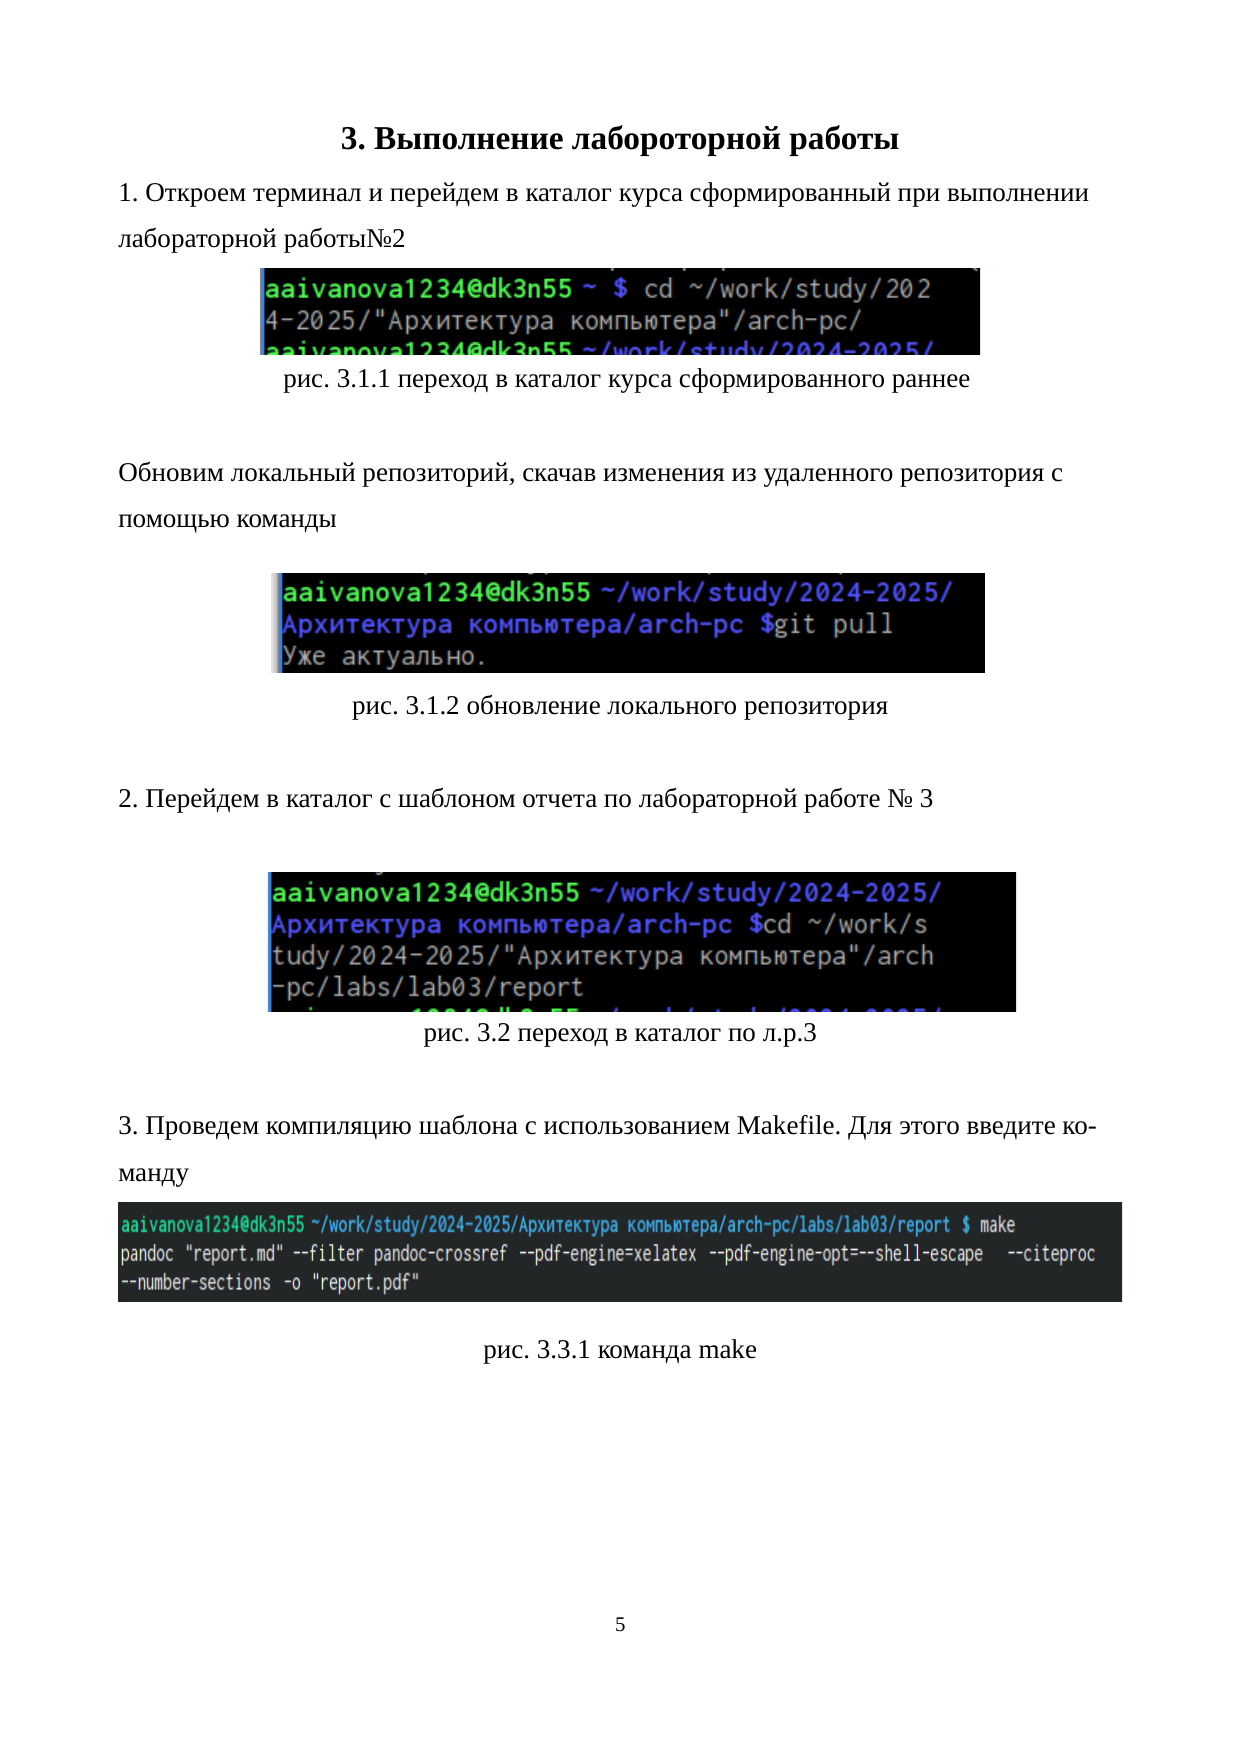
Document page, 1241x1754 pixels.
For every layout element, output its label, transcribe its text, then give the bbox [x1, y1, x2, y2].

text рис. 3.3.1 команда make [118, 1302, 1122, 1364]
text 3. Проведем компиляцию шаблона с использованием Makefile. Для этого введите ко- [118, 1109, 1122, 1140]
text 3. Выполнение лабороторной работы [118, 118, 1122, 156]
picture [118, 1202, 1123, 1302]
picture [260, 268, 981, 355]
text рис. 3.2 переход в каталог по л.р.3 [118, 1016, 1122, 1047]
text 1. Откроем терминал и перейдем в каталог курса сформированный при выполнении лабораторной работы№2 [118, 176, 1122, 253]
picture [271, 573, 985, 673]
picture [267, 872, 1017, 1012]
text 2. Перейдем в каталог с шаблоном отчета по лабораторной работе № 3 [118, 782, 1122, 813]
text рис. 3.1.2 обновление локального репозитория [118, 689, 1122, 720]
text Обновим локальный репозиторий, скачав изменения из удаленного репозитория с помощью команды [118, 456, 1122, 533]
text рис. 3.1.1 переход в каталог курса сформированного раннее [118, 362, 1122, 393]
text манду [118, 1156, 1122, 1187]
